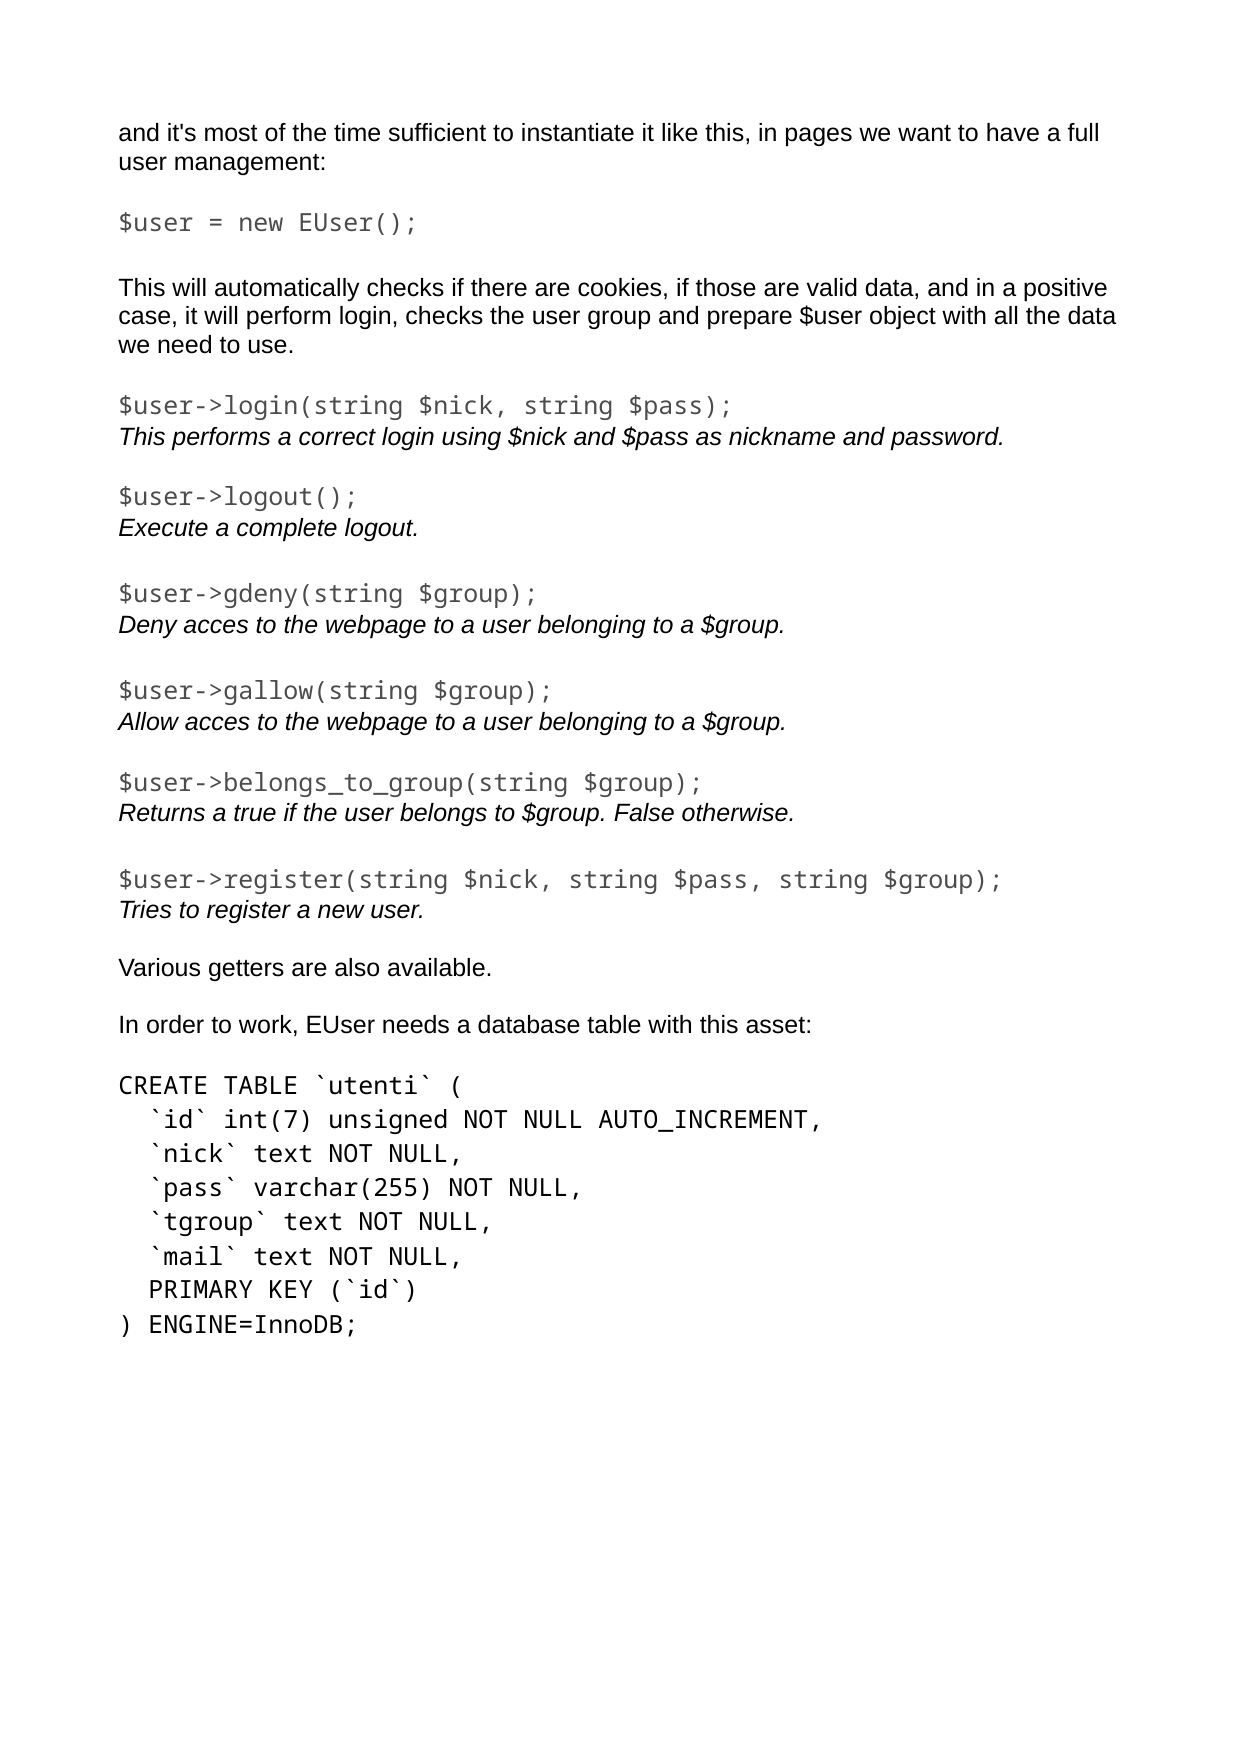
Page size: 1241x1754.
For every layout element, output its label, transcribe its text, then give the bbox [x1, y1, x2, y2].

text `tgroup` text NOT NULL, [118, 1204, 1122, 1238]
text and it's most of the time sufficient to instantiate it like this, in pages we want to have a full user management: [118, 118, 1122, 176]
text $user->logout(); [118, 479, 1122, 513]
text Returns a true if the user belongs to $group. False otherwise. [118, 798, 1122, 827]
text `mail` text NOT NULL, [118, 1238, 1122, 1272]
text Allow acces to the webpage to a user belonging to a $group. [118, 707, 1122, 736]
text This performs a correct login using $nick and $pass as nickname and password. [118, 422, 1122, 450]
text This will automatically checks if there are cookies, if those are valid data, and in a positive case, it will perform login, checks the user group and prepare $user object with all the data we need to use. [118, 272, 1122, 359]
text $user->login(string $nick, string $pass); [118, 387, 1122, 422]
text Various getters are also available. [118, 953, 1122, 982]
text $user->gdeny(string $group); [118, 576, 1122, 610]
text ) ENGINE=InnoDB; [118, 1306, 1122, 1340]
text Deny acces to the webpage to a user belonging to a $group. [118, 610, 1122, 639]
text CREATE TABLE `utenti` ( [118, 1068, 1122, 1102]
text $user->belongs_to_group(string $group); [118, 764, 1122, 798]
text $user = new EUser(); [118, 204, 1122, 238]
text PRIMARY KEY (`id`) [118, 1272, 1122, 1306]
text Execute a complete logout. [118, 513, 1122, 542]
text $user->gallow(string $group); [118, 673, 1122, 707]
text Tries to register a new user. [118, 895, 1122, 924]
text `id` int(7) unsigned NOT NULL AUTO_INCREMENT, [118, 1102, 1122, 1136]
text `nick` text NOT NULL, [118, 1136, 1122, 1170]
text $user->register(string $nick, string $pass, string $group); [118, 861, 1122, 895]
text `pass` varchar(255) NOT NULL, [118, 1170, 1122, 1204]
text In order to work, EUser needs a database table with this asset: [118, 1010, 1122, 1039]
